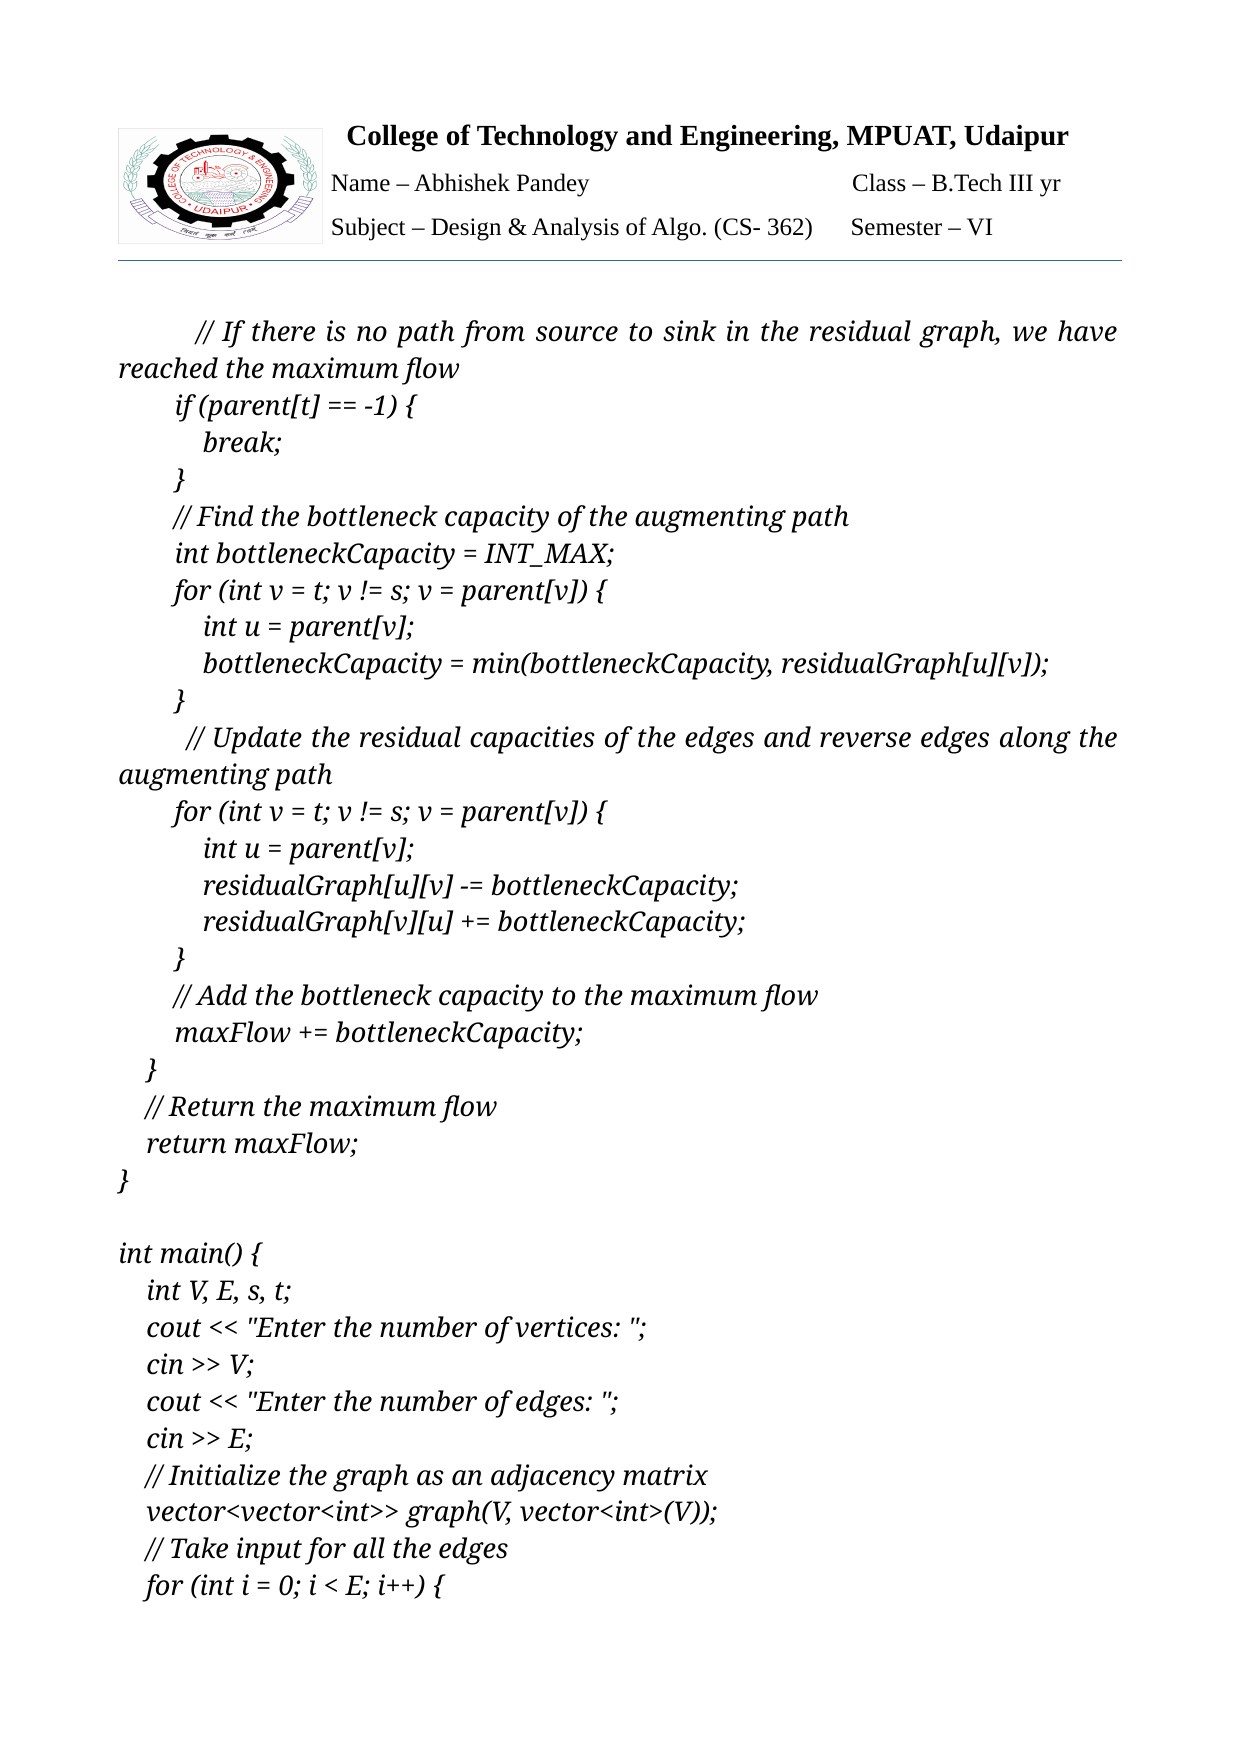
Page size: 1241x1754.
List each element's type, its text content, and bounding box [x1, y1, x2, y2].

text // Initialize the graph as an adjacency matrix [118, 1456, 1122, 1493]
text } [118, 460, 1122, 497]
text cin >> V; [118, 1345, 1122, 1382]
text // Add the bottleneck capacity to the maximum flow [118, 977, 1122, 1013]
text // Return the maximum flow [118, 1087, 1122, 1124]
text int main() { [118, 1235, 1122, 1272]
text return maxFlow; [118, 1124, 1122, 1161]
text int V, E, s, t; [118, 1272, 1122, 1308]
text maxFlow += bottleneckCapacity; [118, 1013, 1122, 1050]
text int u = parent[v]; [118, 608, 1122, 645]
text } [118, 682, 1122, 718]
text int u = parent[v]; [118, 829, 1122, 866]
picture [118, 128, 323, 244]
text } [118, 1050, 1122, 1087]
text // Take input for all the edges [118, 1530, 1122, 1567]
text cin >> E; [118, 1419, 1122, 1456]
text cout << "Enter the number of vertices: "; [118, 1308, 1122, 1345]
text vector<vector<int>> graph(V, vector<int>(V)); [118, 1493, 1122, 1530]
text cout << "Enter the number of edges: "; [118, 1382, 1122, 1419]
text } [118, 1161, 1122, 1198]
text for (int v = t; v != s; v = parent[v]) { [118, 571, 1122, 608]
text } [118, 940, 1122, 977]
text for (int v = t; v != s; v = parent[v]) { [118, 792, 1122, 829]
text // If there is no path from source to sink in the residual graph, we have reached the maximum flow [118, 313, 1122, 387]
text bottleneckCapacity = min(bottleneckCapacity, residualGraph[u][v]); [118, 645, 1122, 682]
text residualGraph[v][u] += bottleneckCapacity; [118, 903, 1122, 940]
text break; [118, 423, 1122, 460]
text for (int i = 0; i < E; i++) { [118, 1567, 1122, 1603]
text // Find the bottleneck capacity of the augmenting path [118, 497, 1122, 534]
text residualGraph[u][v] -= bottleneckCapacity; [118, 866, 1122, 903]
text if (parent[t] == -1) { [118, 387, 1122, 423]
text // Update the residual capacities of the edges and reverse edges along the augmenting path [118, 718, 1122, 792]
text int bottleneckCapacity = INT_MAX; [118, 534, 1122, 571]
